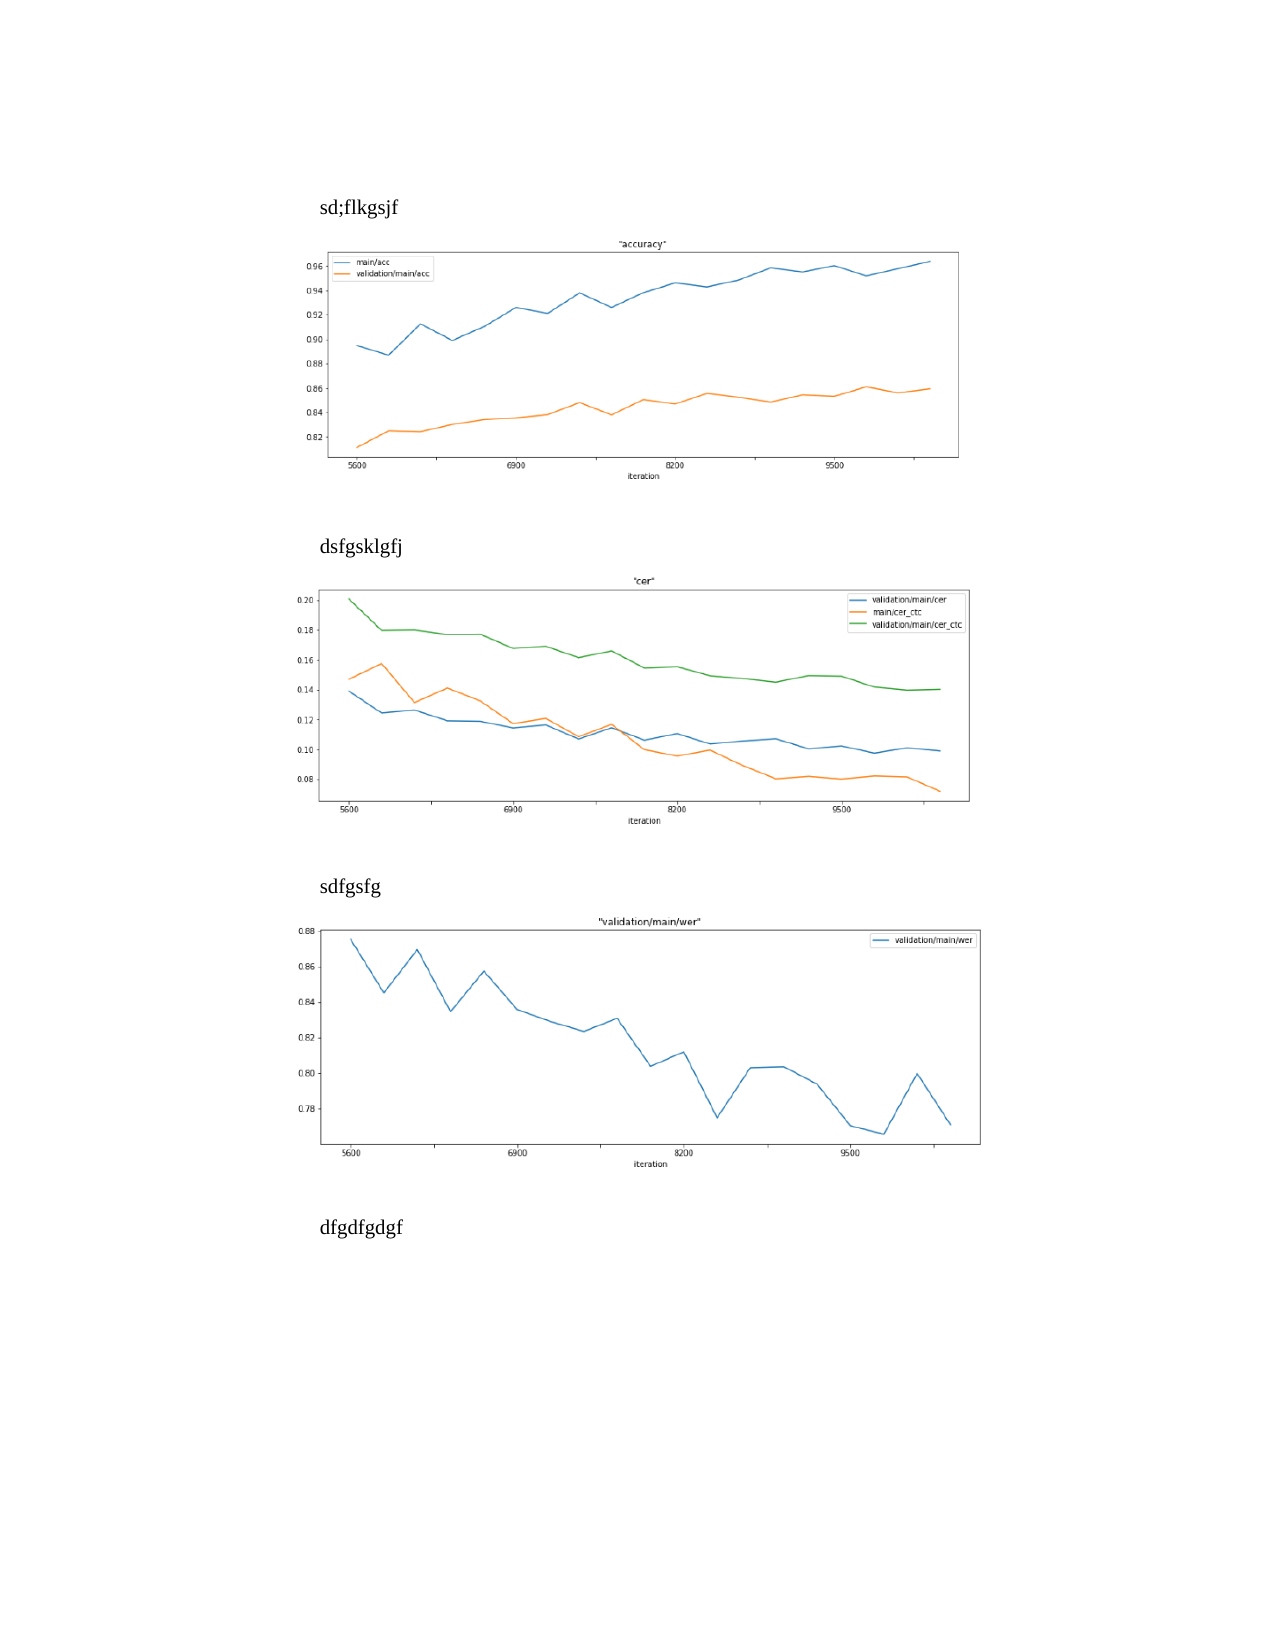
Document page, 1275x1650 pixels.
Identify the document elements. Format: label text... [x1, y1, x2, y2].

picture [282, 571, 993, 831]
text dsfgsklgfj [319, 534, 956, 558]
text dfgdfgdgf [319, 1214, 956, 1239]
text sd;flkgsjf [319, 195, 956, 219]
text sdfgsfg [319, 874, 956, 898]
picture [282, 231, 993, 491]
picture [282, 911, 993, 1171]
